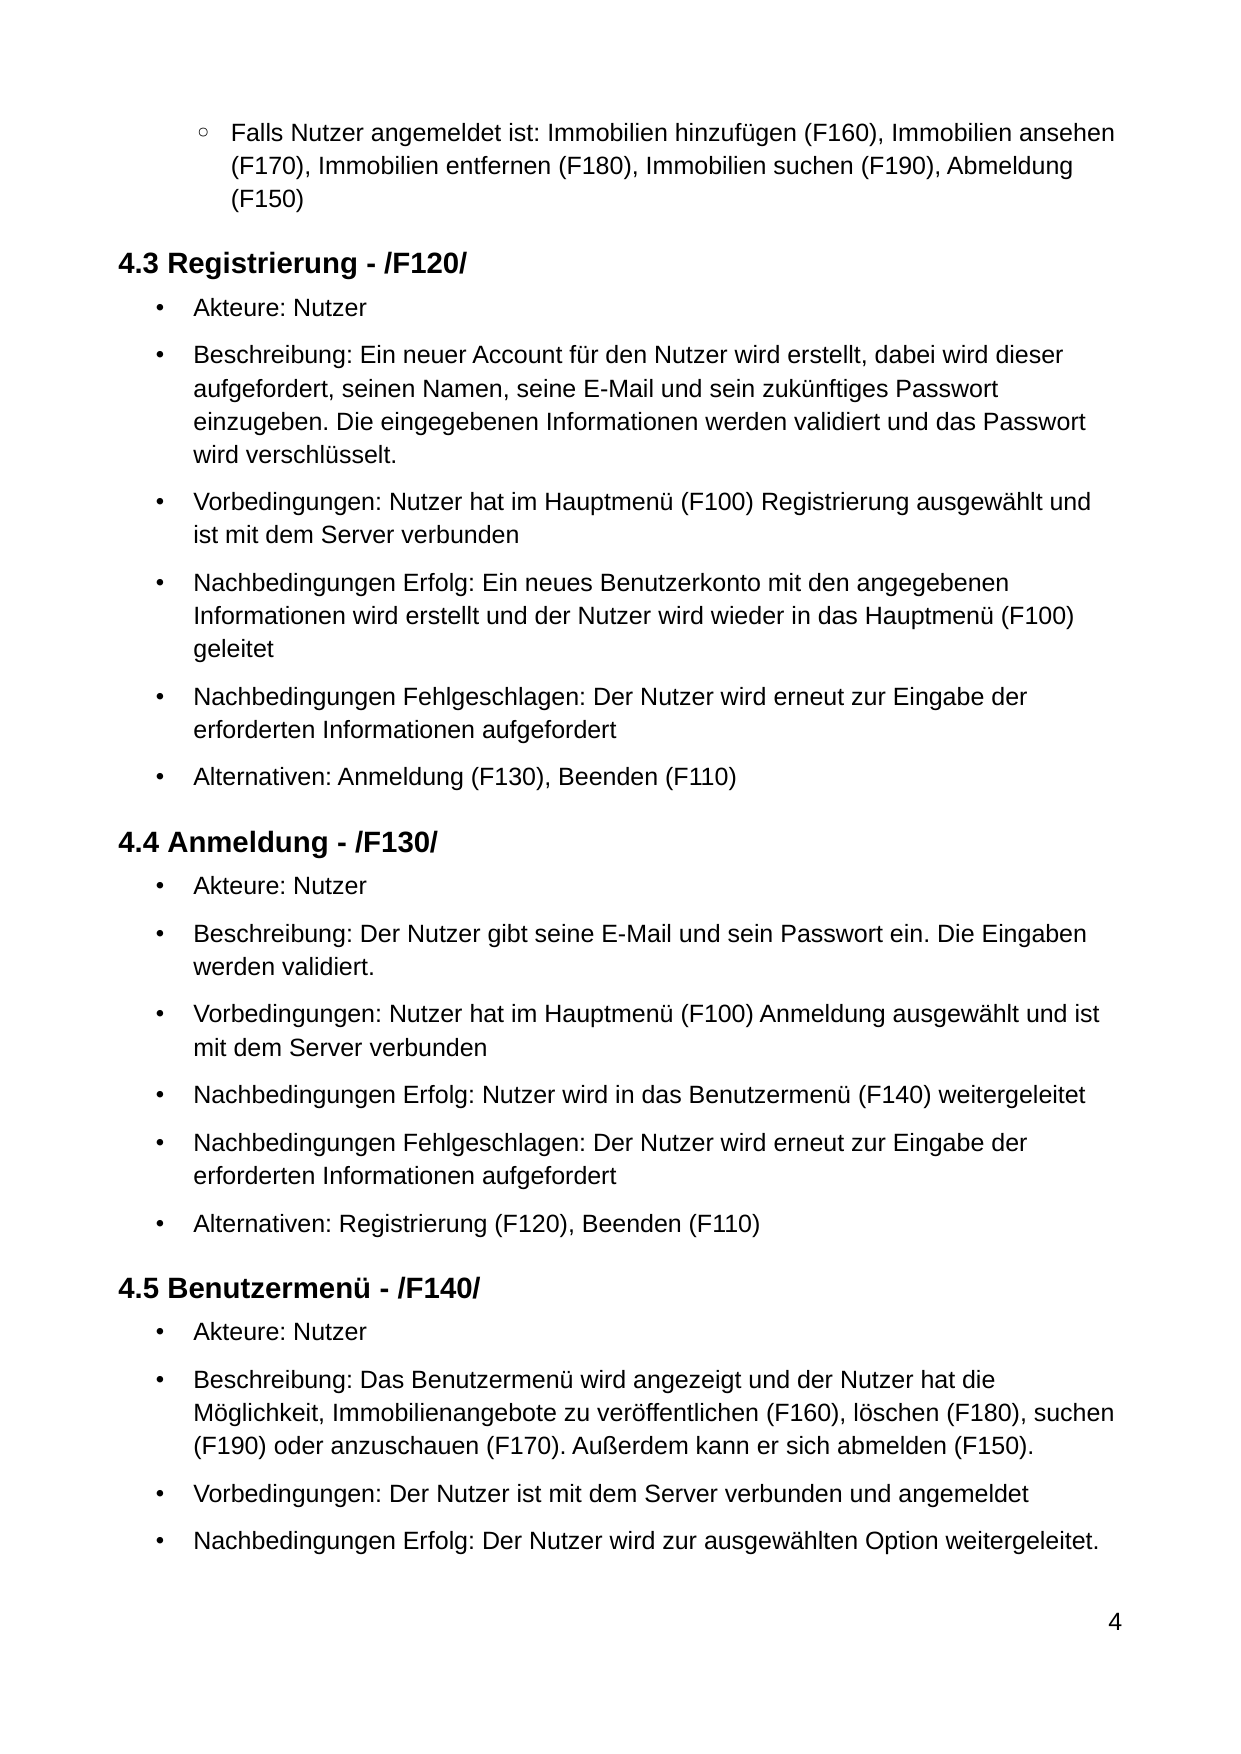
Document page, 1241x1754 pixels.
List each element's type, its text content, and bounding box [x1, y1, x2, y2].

list Vorbedingungen: Der Nutzer ist mit dem Server verbunden und angemeldet [156, 1478, 1122, 1507]
list Beschreibung: Ein neuer Account für den Nutzer wird erstellt, dabei wird dieser aufgefordert, seinen Namen, seine E-Mail und sein zukünftiges Passwort einzugeben. Die eingegebenen Informationen werden validiert und das Passwort wird verschlüsselt. [156, 340, 1122, 468]
list Akteure: Nutzer [156, 293, 1122, 322]
list Nachbedingungen Erfolg: Ein neues Benutzerkonto mit den angegebenen Informationen wird erstellt und der Nutzer wird wieder in das Hauptmenü (F100) geleitet [156, 568, 1122, 663]
list Nachbedingungen Fehlgeschlagen: Der Nutzer wird erneut zur Eingabe der erforderten Informationen aufgefordert [156, 1128, 1122, 1190]
list Nachbedingungen Erfolg: Der Nutzer wird zur ausgewählten Option weitergeleitet. [156, 1526, 1122, 1555]
list Vorbedingungen: Nutzer hat im Hauptmenü (F100) Registrierung ausgewählt und ist mit dem Server verbunden [156, 487, 1122, 549]
list Beschreibung: Das Benutzermenü wird angezeigt und der Nutzer hat die Möglichkeit, Immobilienangebote zu veröffentlichen (F160), löschen (F180), suchen (F190) oder anzuschauen (F170). Außerdem kann er sich abmelden (F150). [156, 1365, 1122, 1460]
list Alternativen: Registrierung (F120), Beenden (F110) [156, 1208, 1122, 1237]
list Akteure: Nutzer [156, 1317, 1122, 1346]
subtitle 4.4 Anmeldung - /F130/ [118, 825, 1122, 858]
list Beschreibung: Der Nutzer gibt seine E-Mail und sein Passwort ein. Die Eingaben werden validiert. [156, 919, 1122, 981]
list Akteure: Nutzer [156, 871, 1122, 900]
list Falls Nutzer angemeldet ist: Immobilien hinzufügen (F160), Immobilien ansehen (F170), Immobilien entfernen (F180), Immobilien suchen (F190), Abmeldung (F150) [193, 118, 1122, 213]
subtitle 4.5 Benutzermenü - /F140/ [118, 1271, 1122, 1304]
list Nachbedingungen Fehlgeschlagen: Der Nutzer wird erneut zur Eingabe der erforderten Informationen aufgefordert [156, 682, 1122, 743]
list Alternativen: Anmeldung (F130), Beenden (F110) [156, 762, 1122, 791]
subtitle 4.3 Registrierung - /F120/ [118, 246, 1122, 280]
list Nachbedingungen Erfolg: Nutzer wird in das Benutzermenü (F140) weitergeleitet [156, 1080, 1122, 1109]
list Vorbedingungen: Nutzer hat im Hauptmenü (F100) Anmeldung ausgewählt und ist mit dem Server verbunden [156, 999, 1122, 1061]
